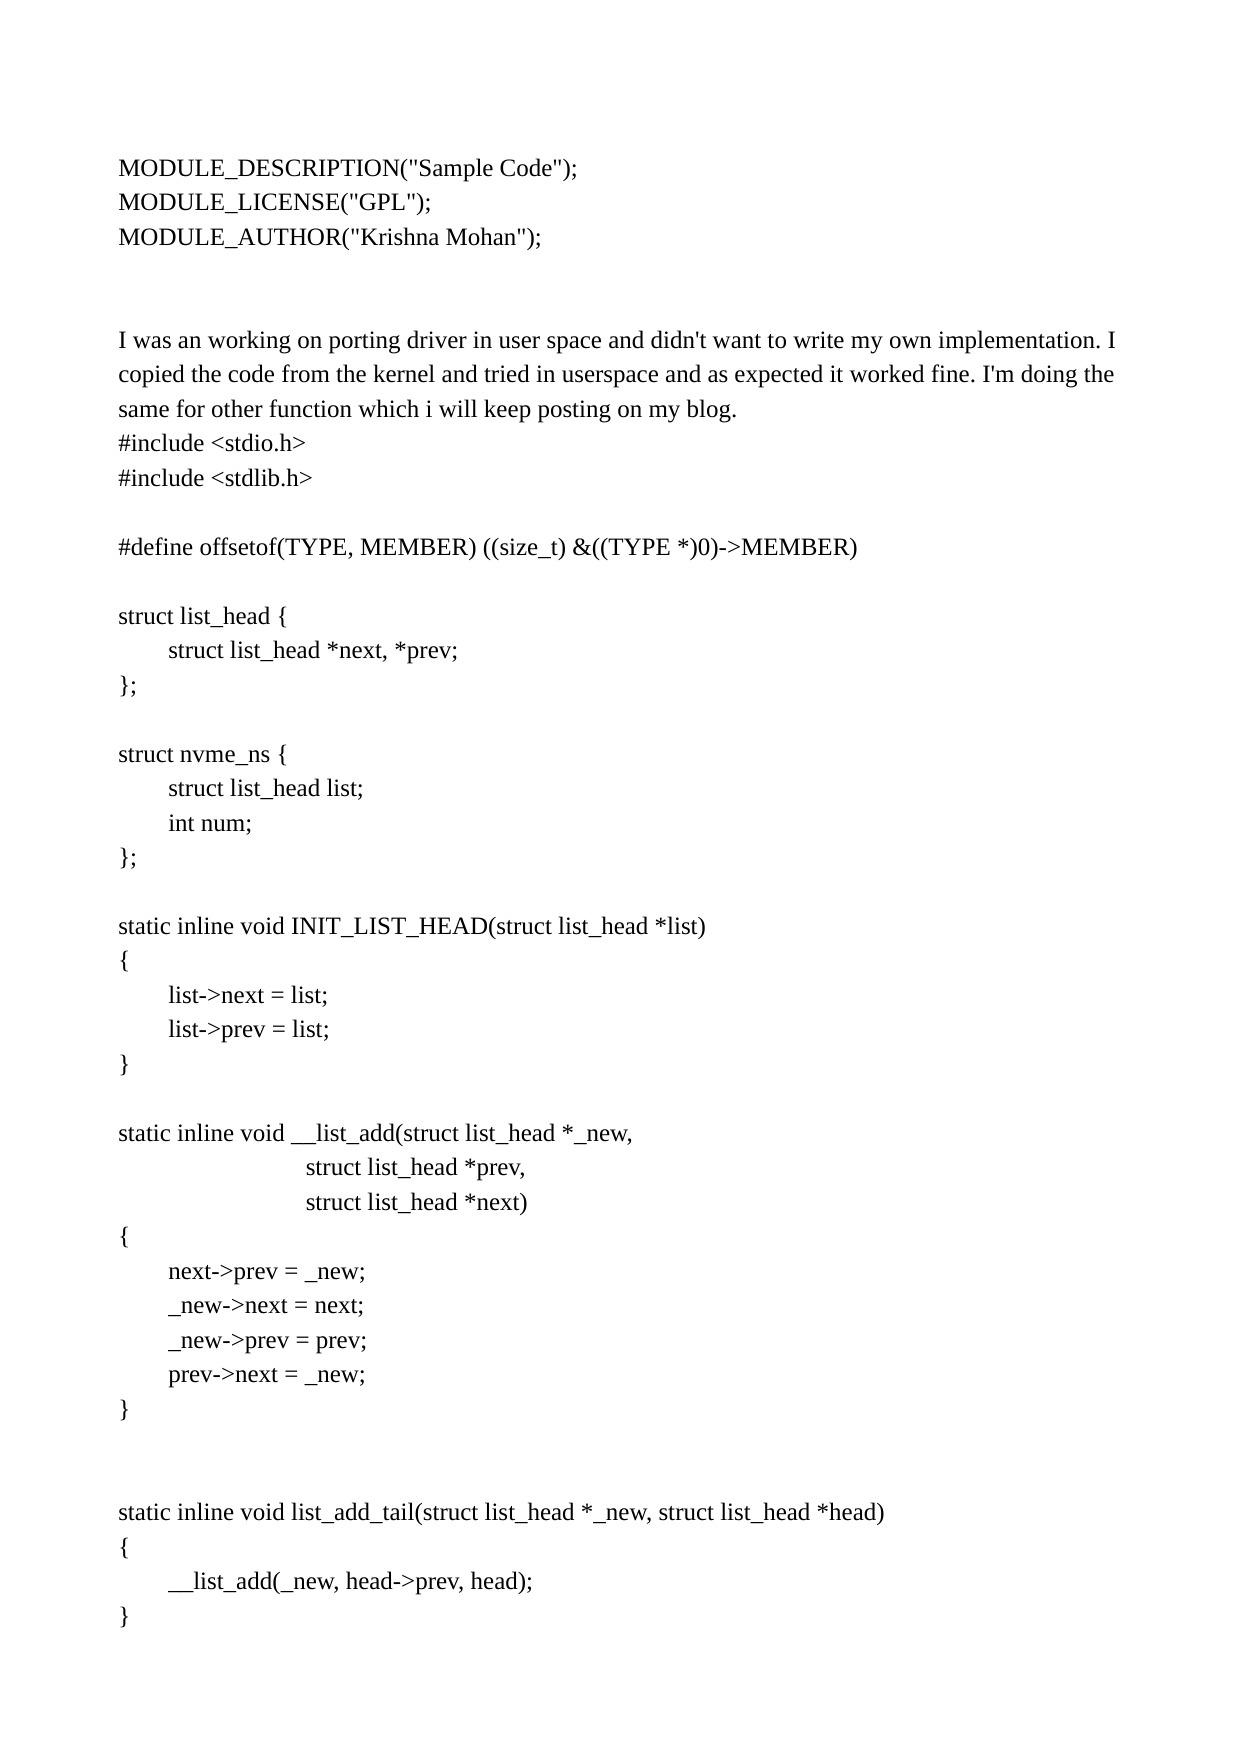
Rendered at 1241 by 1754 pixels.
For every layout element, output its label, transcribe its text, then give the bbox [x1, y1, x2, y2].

text MODULE_DESCRIPTION("Sample Code"); MODULE_LICENSE("GPL"); MODULE_AUTHOR("Krishna Mohan"); I was an working on porting driver in user space and didn't want to write my own implementation. I copied the code from the kernel and tried in userspace and as expected it worked fine. I'm doing the same for other function which i will keep posting on my blog. #include <stdio.h> #include <stdlib.h> #define offsetof(TYPE, MEMBER) ((size_t) &((TYPE *)0)->MEMBER) struct list_head { struct list_head *next, *prev; }; struct nvme_ns { struct list_head list; int num; }; static inline void INIT_LIST_HEAD(struct list_head *list) { list->next = list; list->prev = list; } static inline void __list_add(struct list_head *_new, struct list_head *prev, struct list_head *next) { next->prev = _new; _new->next = next; _new->prev = prev; prev->next = _new; } static inline void list_add_tail(struct list_head *_new, struct list_head *head) { __list_add(_new, head->prev, head); } [118, 118, 1122, 1629]
